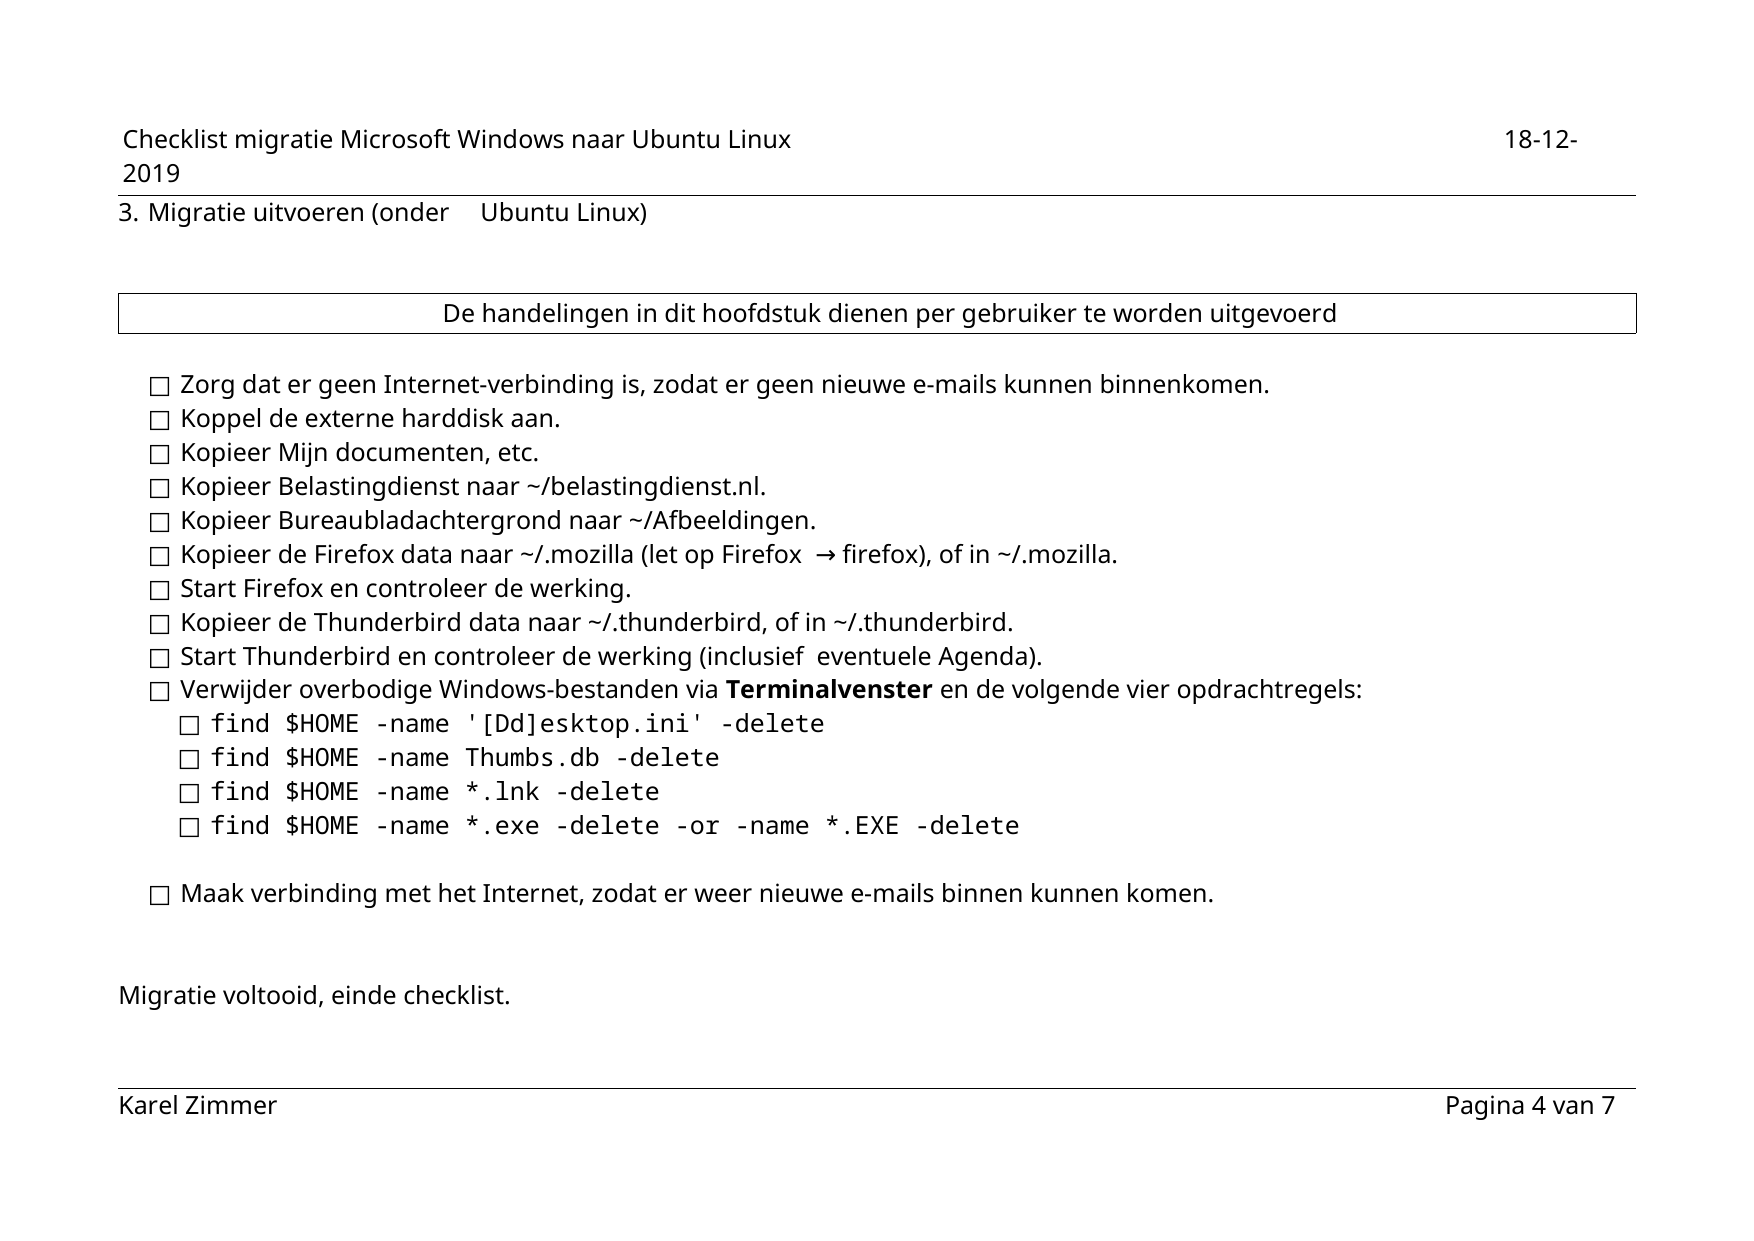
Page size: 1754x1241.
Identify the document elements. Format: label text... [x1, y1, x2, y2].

list Start Thunderbird en controleer de werking (inclusief eventuele Agenda). [148, 638, 1636, 672]
list Verwijder overbodige Windows-bestanden via Terminalvenster en de volgende vier opdrachtregels: [148, 672, 1636, 706]
list Kopieer Belastingdienst naar ~/belastingdienst.nl. [148, 469, 1636, 503]
list De handelingen in dit hoofdstuk dienen per gebruiker te worden uitgevoerd [119, 294, 1636, 333]
list find $HOME -name '[Dd]esktop.ini' -delete [177, 706, 1636, 740]
list Migratie uitvoeren (onder  Ubuntu Linux) [118, 196, 1636, 229]
list find $HOME -name *.lnk -delete [177, 774, 1636, 808]
list Kopieer Bureaubladachtergrond naar ~/Afbeeldingen. [148, 503, 1636, 537]
list Kopieer de Thunderbird data naar ~/.thunderbird, of in ~/.thunderbird. [148, 604, 1636, 638]
list Koppel de externe harddisk aan. [148, 401, 1636, 435]
list Migratie voltooid, einde checklist. [118, 944, 1636, 1012]
list find $HOME -name *.exe -delete -or -name *.EXE -delete [177, 808, 1636, 876]
list Zorg dat er geen Internet-verbinding is, zodat er geen nieuwe e-mails kunnen binnenkomen. [148, 367, 1636, 401]
list Kopieer Mijn documenten, etc. [148, 435, 1636, 469]
list Maak verbinding met het Internet, zodat er weer nieuwe e-mails binnen kunnen komen. [148, 876, 1636, 910]
list Start Firefox en controleer de werking. [148, 571, 1636, 604]
list Kopieer de Firefox data naar ~/.mozilla (let op Firefox → firefox), of in ~/.mozilla. [148, 537, 1636, 571]
list find $HOME -name Thumbs.db -delete [177, 740, 1636, 774]
